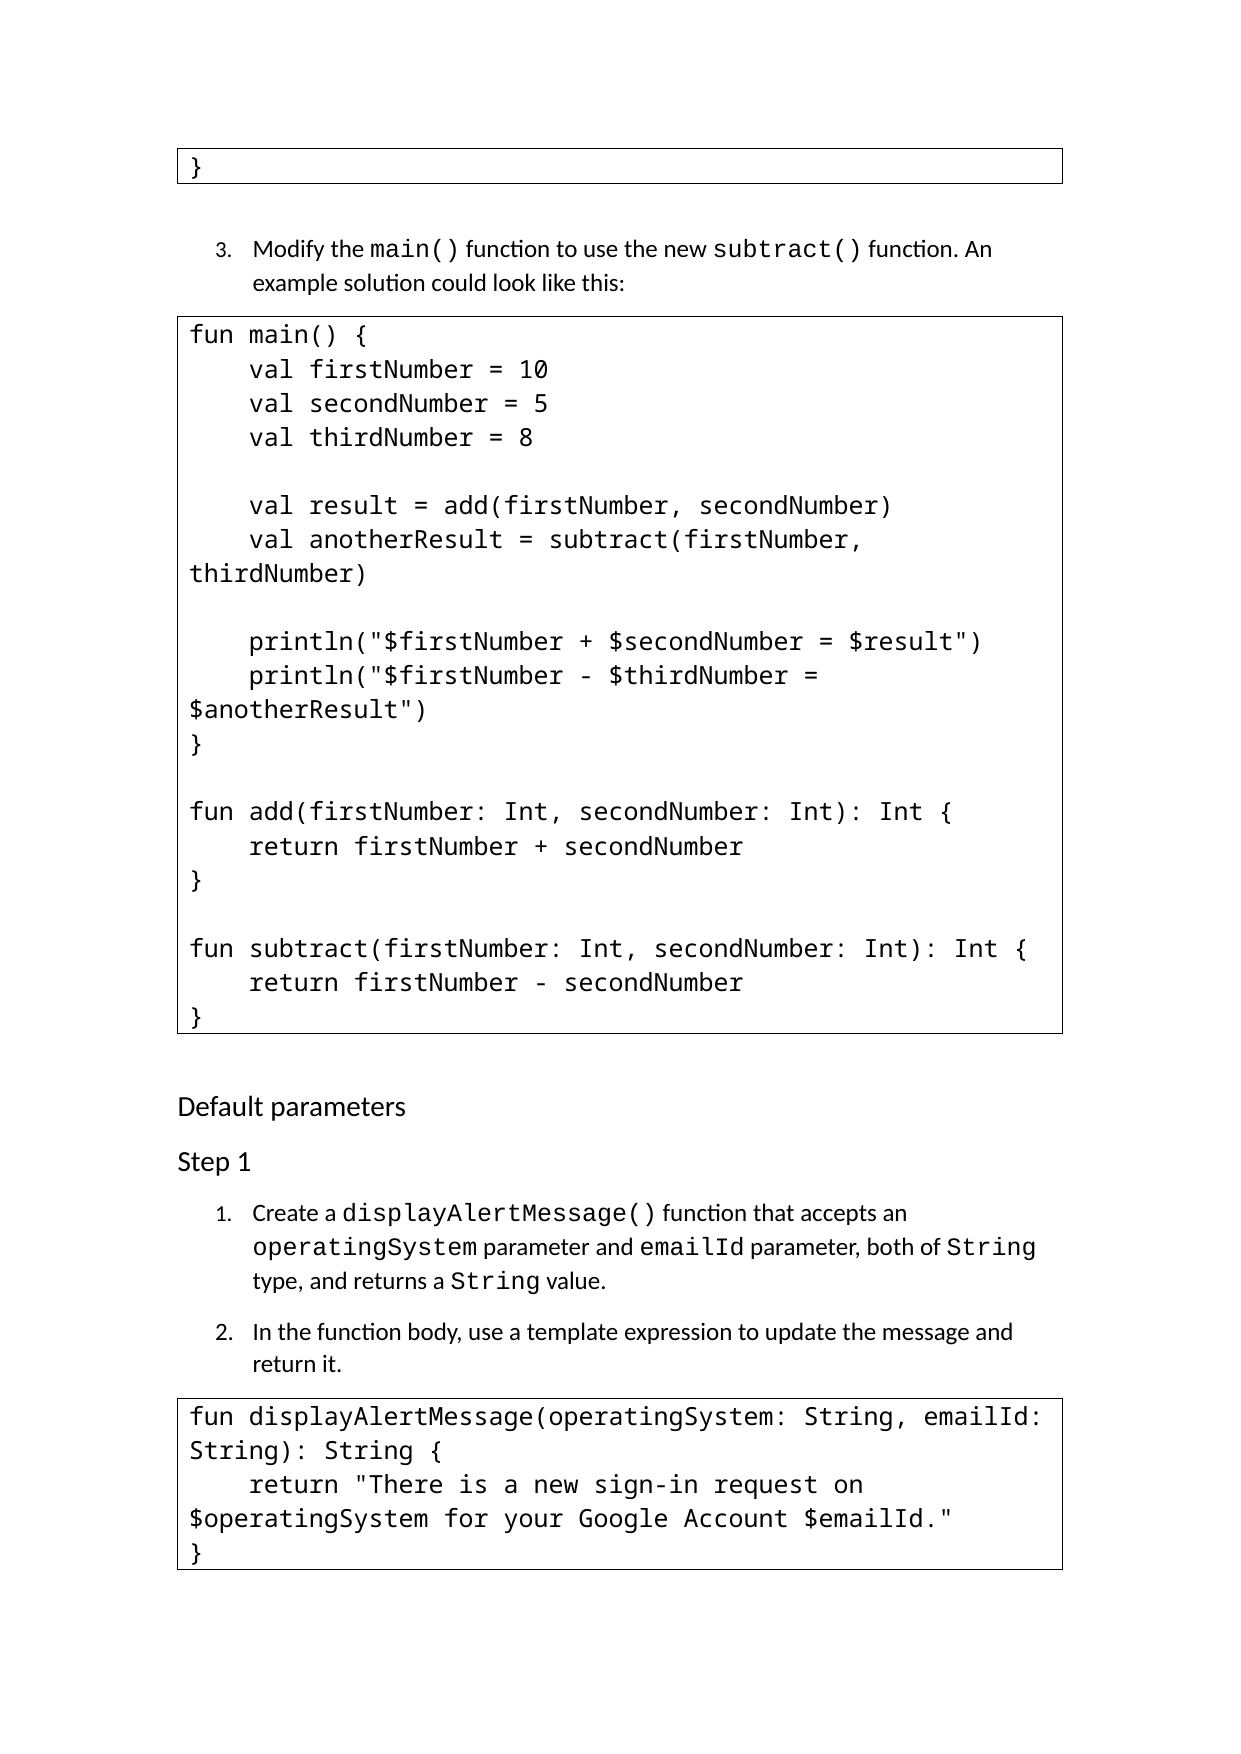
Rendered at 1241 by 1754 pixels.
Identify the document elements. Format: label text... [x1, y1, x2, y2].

list Create a displayAlertMessage() function that accepts an operatingSystem parameter and emailId parameter, both of String type, and returns a String value. [215, 1198, 1063, 1297]
list Modify the main() function to use the new subtract() function. An example solution could look like this: [215, 233, 1063, 297]
list In the function body, use a template expression to update the message and return it. [215, 1316, 1063, 1379]
table_header fun displayAlertMessage(operatingSystem: String, emailId: String): String { return "There is a new sign-in request on $operatingSystem for your Google Account $emailId." } [178, 1399, 1062, 1569]
table_header } [178, 149, 1062, 183]
text Default parameters [177, 1088, 1063, 1124]
text Step 1 [177, 1143, 1063, 1178]
table_header fun main() { val firstNumber = 10 val secondNumber = 5 val thirdNumber = 8 val result = add(firstNumber, secondNumber) val anotherResult = subtract(firstNumber, thirdNumber) println("$firstNumber + $secondNumber = $result") println("$firstNumber - $thirdNumber = $anotherResult") } fun add(firstNumber: Int, secondNumber: Int): Int { return firstNumber + secondNumber } fun subtract(firstNumber: Int, secondNumber: Int): Int { return firstNumber - secondNumber } [178, 317, 1062, 1032]
